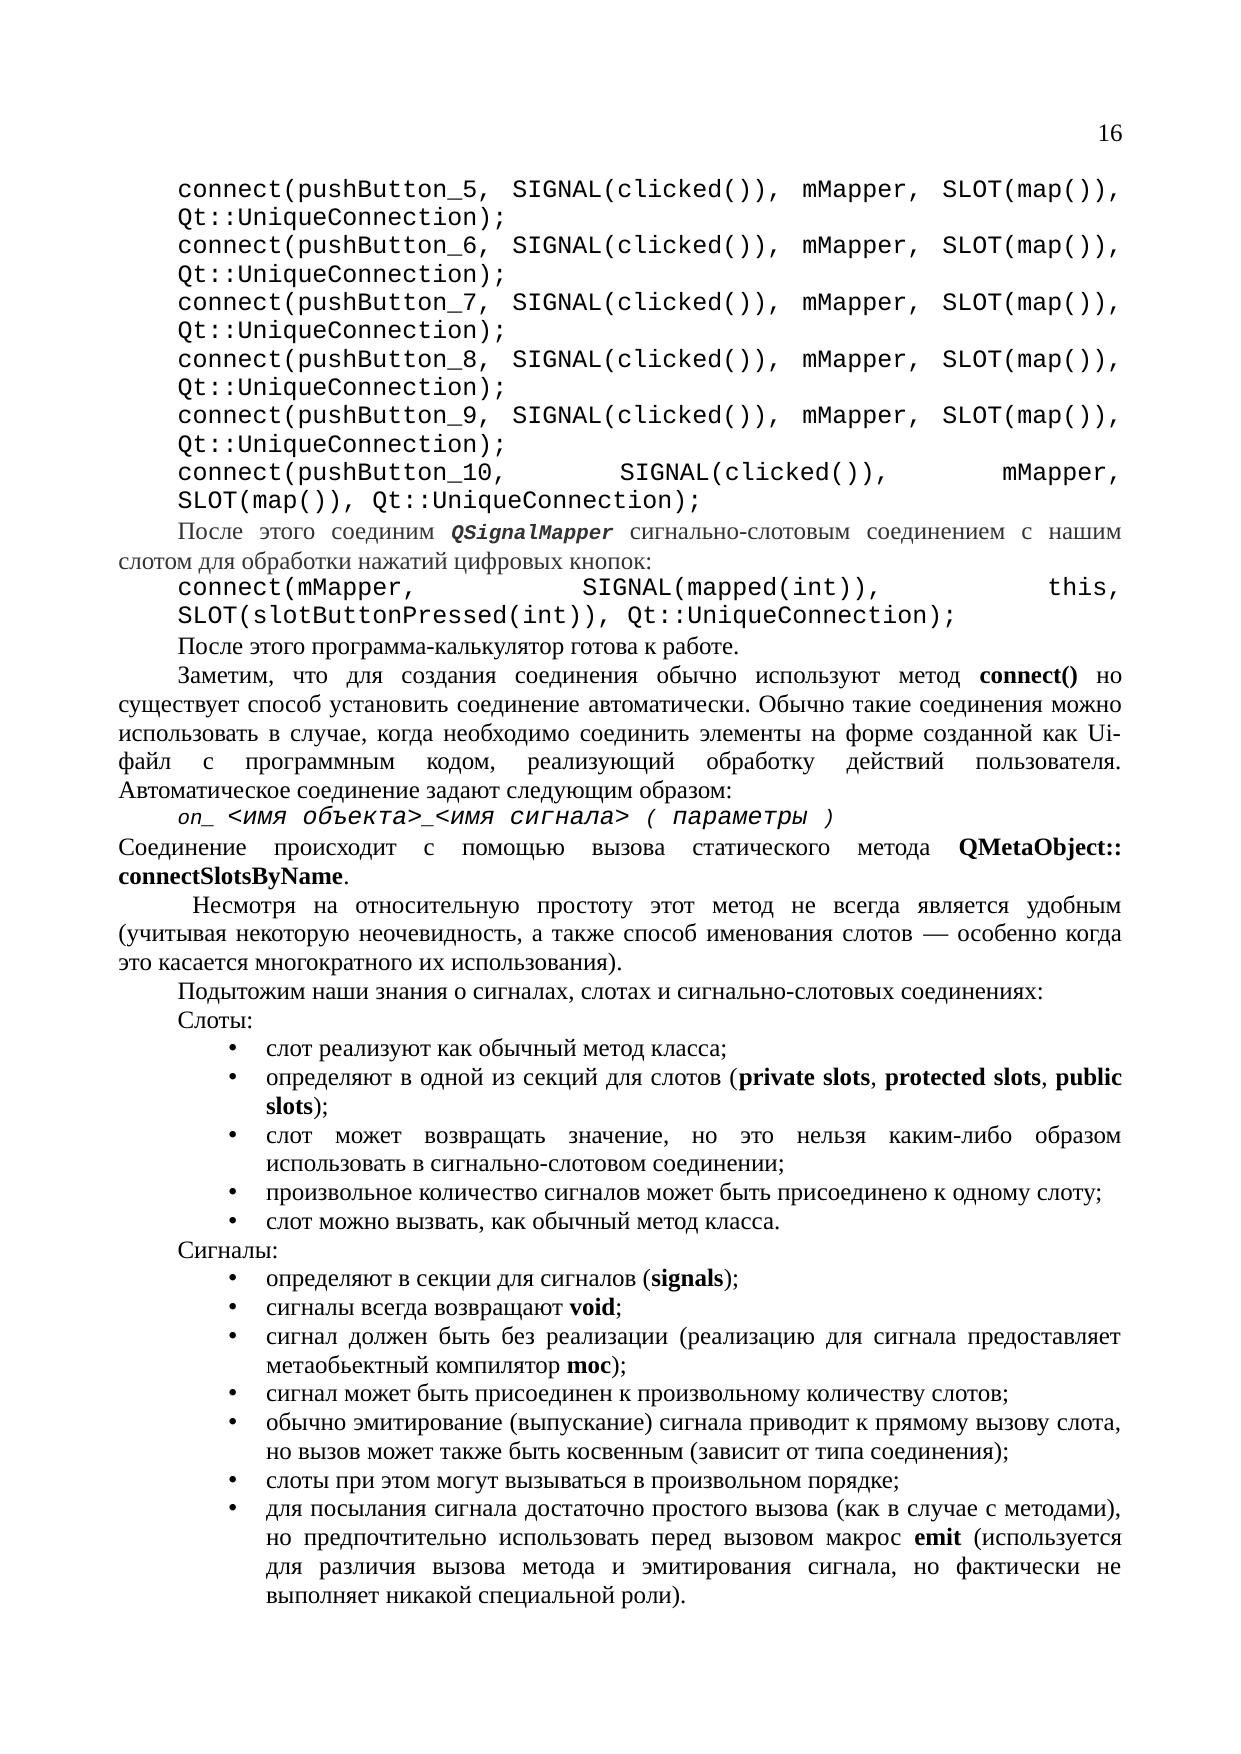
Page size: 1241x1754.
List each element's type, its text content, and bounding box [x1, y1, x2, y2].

text connect(pushButton_8, SIGNAL(clicked()), mMapper, SLOT(map()), Qt::UniqueConnection); [177, 346, 1122, 403]
list обычно эмитирование (выпускание) сигнала приводит к прямому вызову слота, но вызов может также быть косвенным (зависит от типа соединения); [228, 1407, 1122, 1465]
list определяют в одной из секций для слотов (private slots, protected slots, public slots); [228, 1062, 1122, 1120]
text Заметим, что для создания соединения обычно используют метод connect() но существует способ установить соединение автоматически. Обычно такие соединения можно использовать в случае, когда необходимо соединить элементы на форме созданной как Ui-файл с программным кодом, реализующий обработку действий пользователя. Автоматическое соединение задают следующим образом: [118, 660, 1122, 804]
list определяют в секции для сигналов (signals); [228, 1263, 1122, 1292]
text После этого соединим QSignalMapper сигнально-слотовым соединением с нашим слотом для обработки нажатий цифровых кнопок: [118, 516, 1122, 575]
text Несмотря на относительную простоту этот метод не всегда является удобным (учитывая некоторую неочевидность, а также способ именования слотов — особенно когда это касается многократного их использования). [118, 890, 1122, 976]
text on_ <имя объекта>_<имя сигнала> ( параметры ) [177, 804, 1122, 832]
text После этого программа-калькулятор готова к работе. [118, 631, 1122, 660]
text Соединение происходит с помощью вызова статического метода QMetaObject:: connectSlotsByName. [118, 832, 1122, 890]
list сигнал может быть присоединен к произвольному количеству слотов; [228, 1378, 1122, 1407]
text connect(pushButton_10, SIGNAL(clicked()), mMapper, SLOT(map()), Qt::UniqueConnection); [177, 460, 1122, 516]
list слот реализуют как обычный метод класса; [228, 1033, 1122, 1062]
list сигналы всегда возвращают void; [228, 1292, 1122, 1321]
text connect(mMapper, SIGNAL(mapped(int)), this, SLOT(slotButtonPressed(int)), Qt::UniqueConnection); [177, 575, 1122, 631]
text connect(pushButton_6, SIGNAL(clicked()), mMapper, SLOT(map()), Qt::UniqueConnection); [177, 233, 1122, 290]
list для посылания сигнала достаточно простого вызова (как в случае с методами), но предпочтительно использовать перед вызовом макрос emit (используется для различия вызова метода и эмитирования сигнала, но фактически не выполняет никакой специальной роли). [228, 1493, 1122, 1608]
text Слоты: [118, 1005, 1122, 1033]
text connect(pushButton_7, SIGNAL(clicked()), mMapper, SLOT(map()), Qt::UniqueConnection); [177, 290, 1122, 346]
text connect(pushButton_5, SIGNAL(clicked()), mMapper, SLOT(map()), Qt::UniqueConnection); [177, 176, 1122, 233]
list слот можно вызвать, как обычный метод класса. [228, 1206, 1122, 1235]
list слоты при этом могут вызываться в произвольном порядке; [228, 1465, 1122, 1493]
text connect(pushButton_9, SIGNAL(clicked()), mMapper, SLOT(map()), Qt::UniqueConnection); [177, 403, 1122, 460]
list сигнал должен быть без реализации (реализацию для сигнала предоставляет метаобьектный компилятор moc); [228, 1321, 1122, 1378]
text Сигналы: [118, 1235, 1122, 1263]
text Подытожим наши знания о сигналах, слотах и сигнально-слотовых соединениях: [118, 976, 1122, 1005]
list произвольное количество сигналов может быть присоединено к одному слоту; [228, 1177, 1122, 1206]
list слот может возвращать значение, но это нельзя каким-либо образом использовать в сигнально-слотовом соединении; [228, 1120, 1122, 1177]
